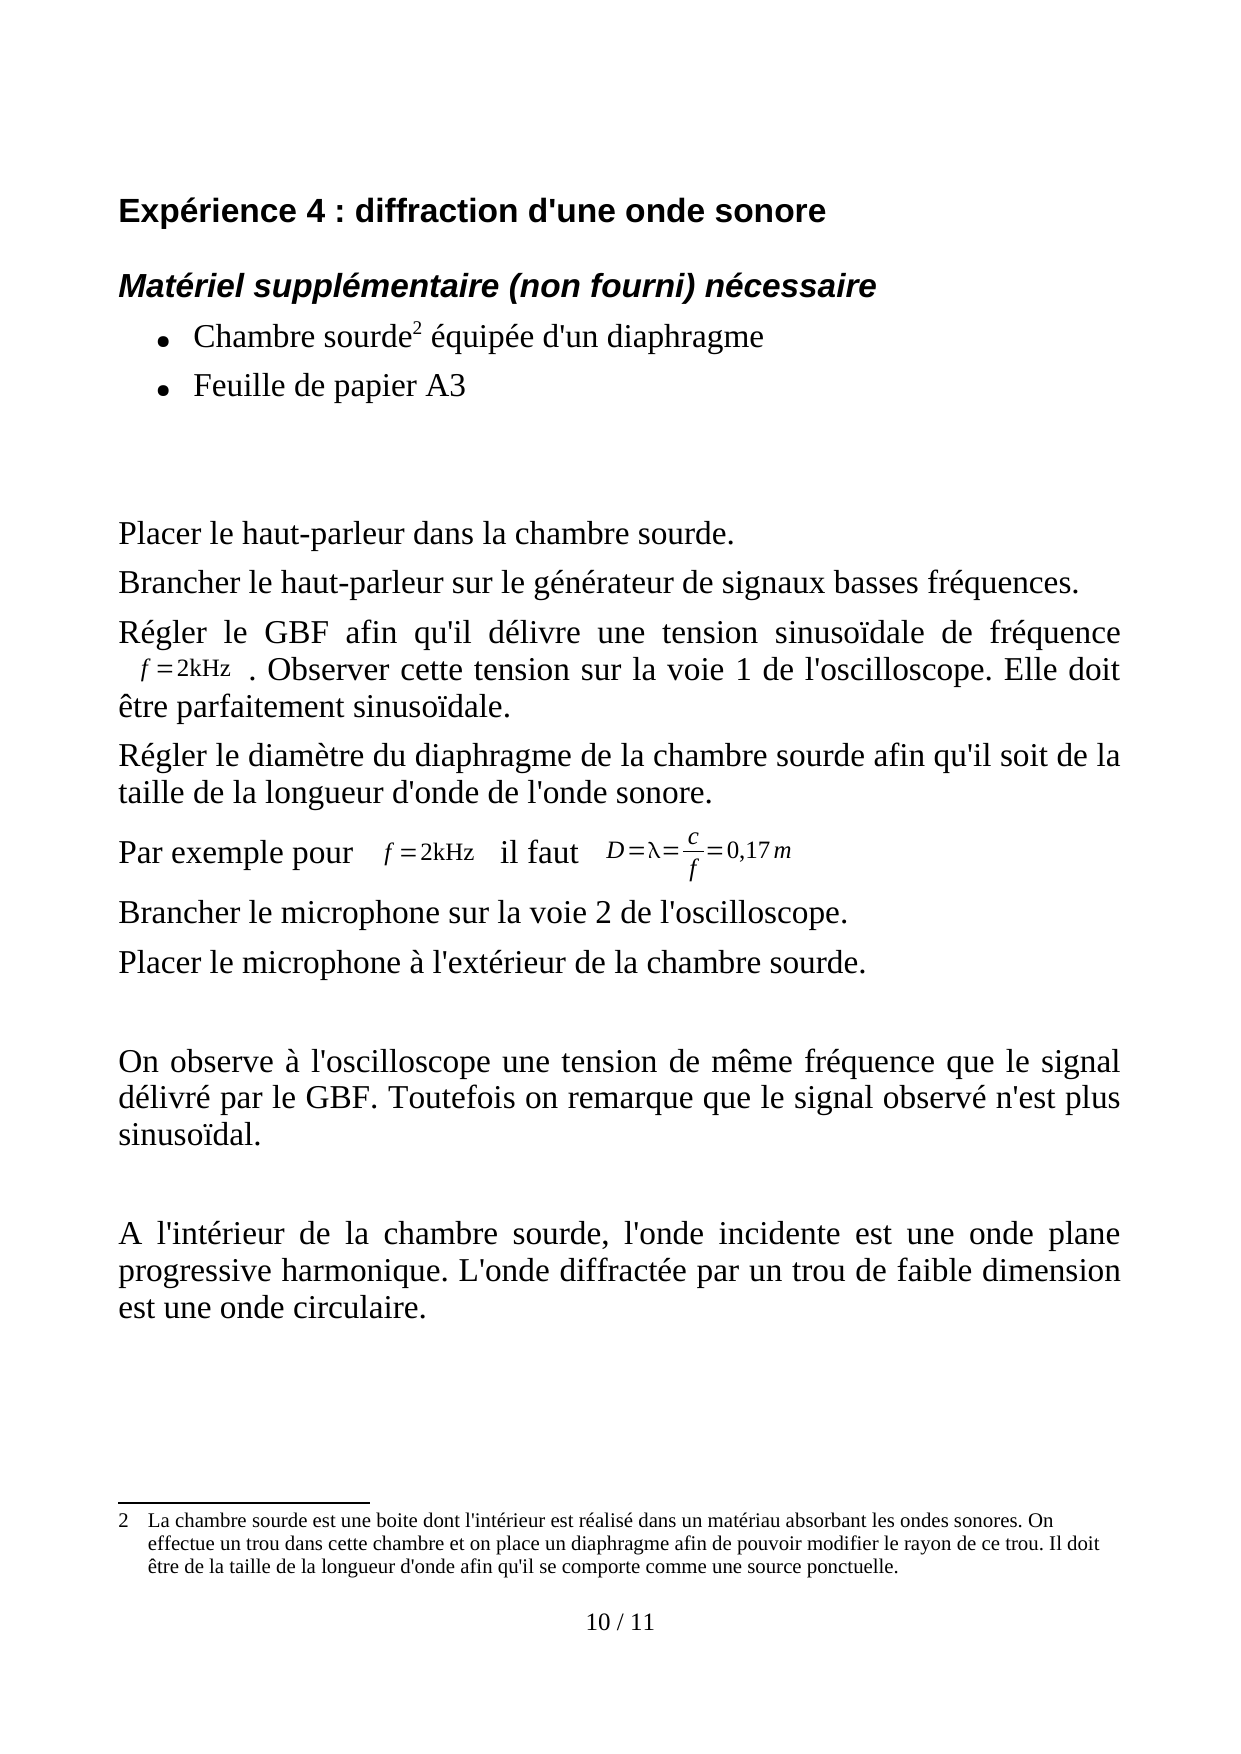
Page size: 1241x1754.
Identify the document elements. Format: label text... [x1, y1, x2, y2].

text Régler le GBF afin qu'il délivre une tension sinusoïdale de fréquence . Observer cette tension sur la voie 1 de l'oscilloscope. Elle doit être parfaitement sinusoïdale. [118, 613, 1122, 724]
list Chambre sourde équipée d'un diaphragme [156, 317, 1122, 354]
text Placer le microphone à l'extérieur de la chambre sourde. [118, 944, 1122, 981]
text Par exemple pour il faut [118, 823, 1122, 882]
text Placer le haut-parleur dans la chambre sourde. [118, 515, 1122, 552]
text Régler le diamètre du diaphragme de la chambre sourde afin qu'il soit de la taille de la longueur d'onde de l'onde sonore. [118, 737, 1122, 810]
list Feuille de papier A3 [156, 367, 1122, 403]
text Brancher le haut-parleur sur le générateur de signaux basses fréquences. [118, 564, 1122, 601]
subtitle Expérience 4 : diffraction d'une onde sonore [118, 192, 1122, 230]
text Brancher le microphone sur la voie 2 de l'oscilloscope. [118, 894, 1122, 931]
list La chambre sourde est une boite dont l'intérieur est réalisé dans un matériau absorbant les ondes sonores. On effectue un trou dans cette chambre et on place un diaphragme afin de pouvoir modifier le rayon de ce trou. Il doit être de la taille de la longueur d'onde afin qu'il se comporte comme une source ponctuelle. [118, 1509, 1122, 1578]
text On observe à l'oscilloscope une tension de même fréquence que le signal délivré par le GBF. Toutefois on remarque que le signal observé n'est plus sinusoïdal. [118, 1042, 1122, 1153]
subtitle Matériel supplémentaire (non fourni) nécessaire [118, 267, 1122, 305]
text A l'intérieur de la chambre sourde, l'onde incidente est une onde plane progressive harmonique. L'onde diffractée par un trou de faible dimension est une onde circulaire. [118, 1215, 1122, 1326]
